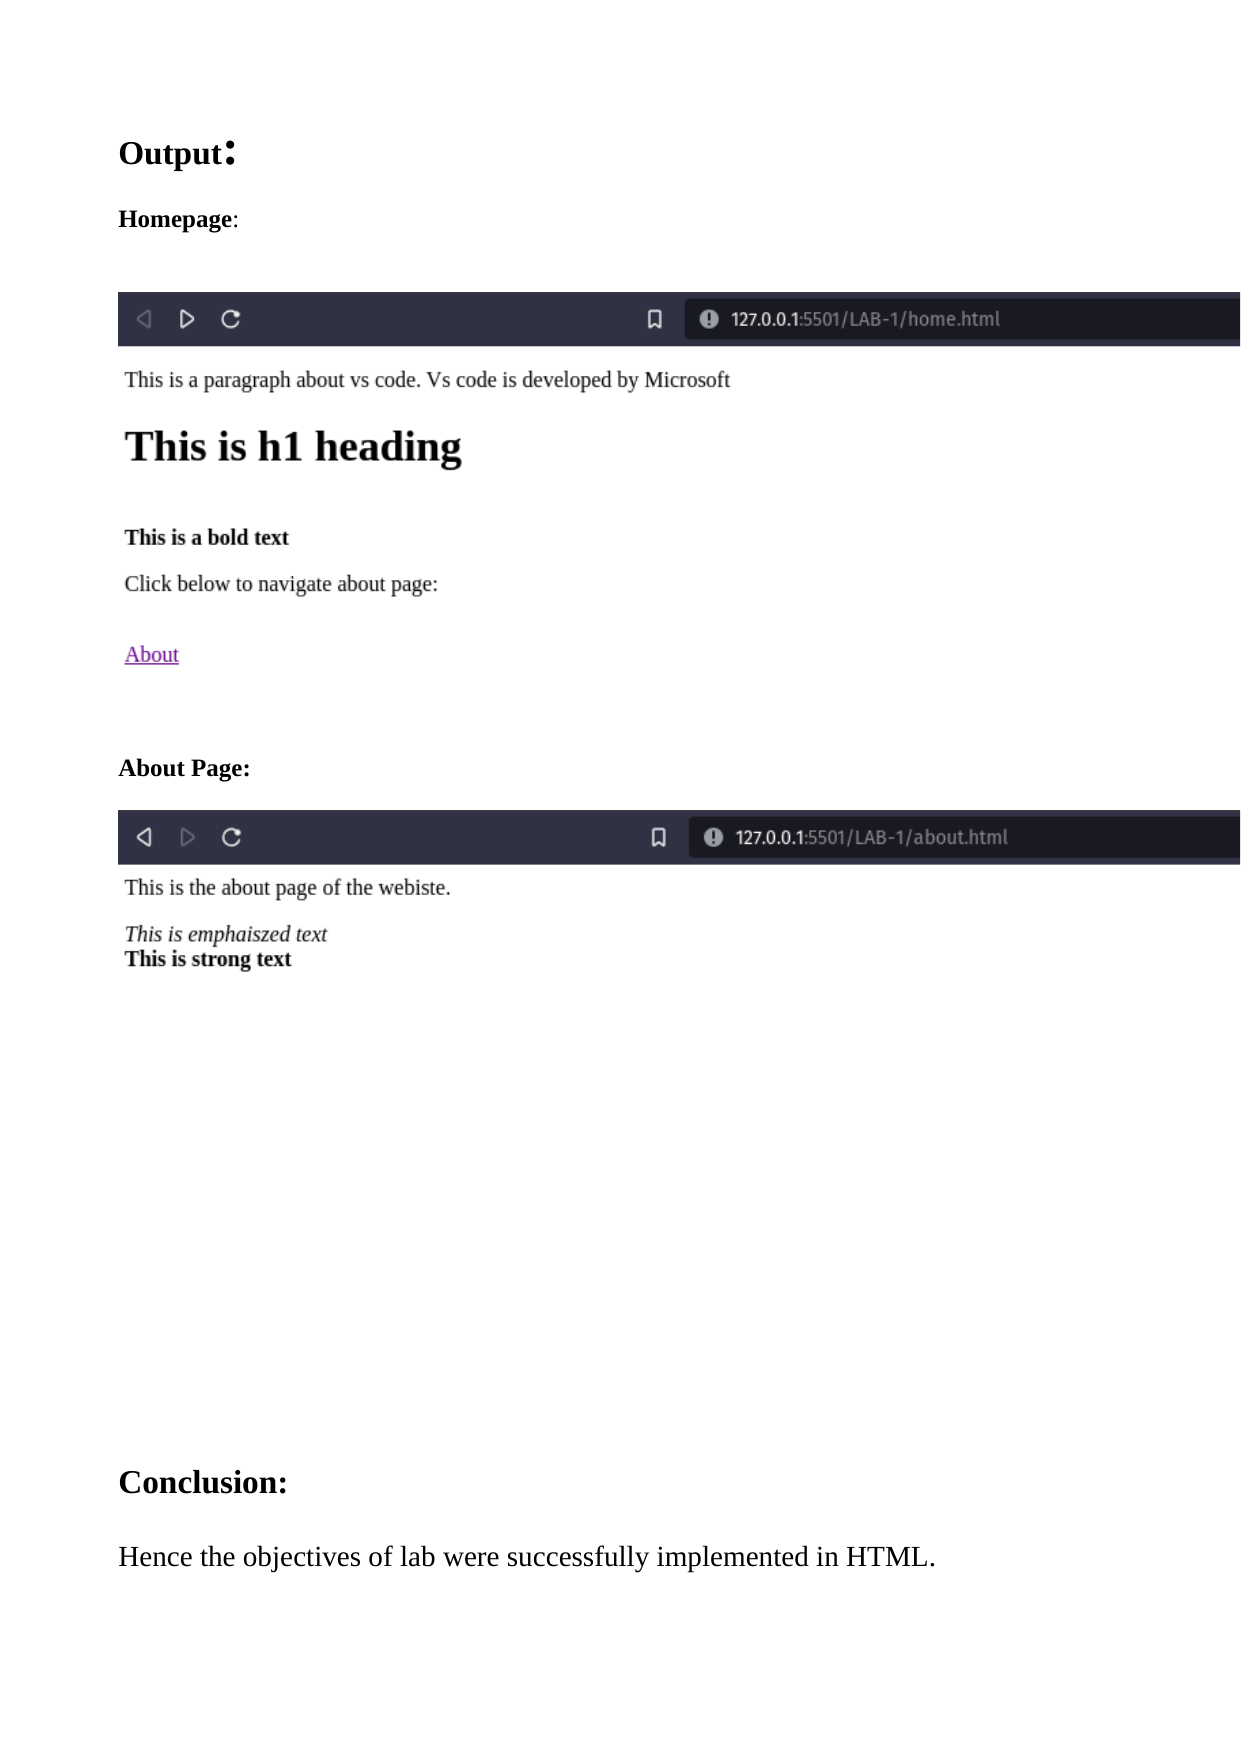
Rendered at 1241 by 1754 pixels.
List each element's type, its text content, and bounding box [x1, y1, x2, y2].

text Homepage: [118, 204, 1122, 233]
text Conclusion: [118, 1462, 1122, 1500]
text Hence the objectives of lab were successfully implemented in HTML. [118, 1539, 1122, 1572]
picture [118, 292, 1241, 696]
text About Page: [118, 753, 1122, 782]
text Output: [118, 118, 1122, 176]
picture [118, 810, 1241, 1146]
